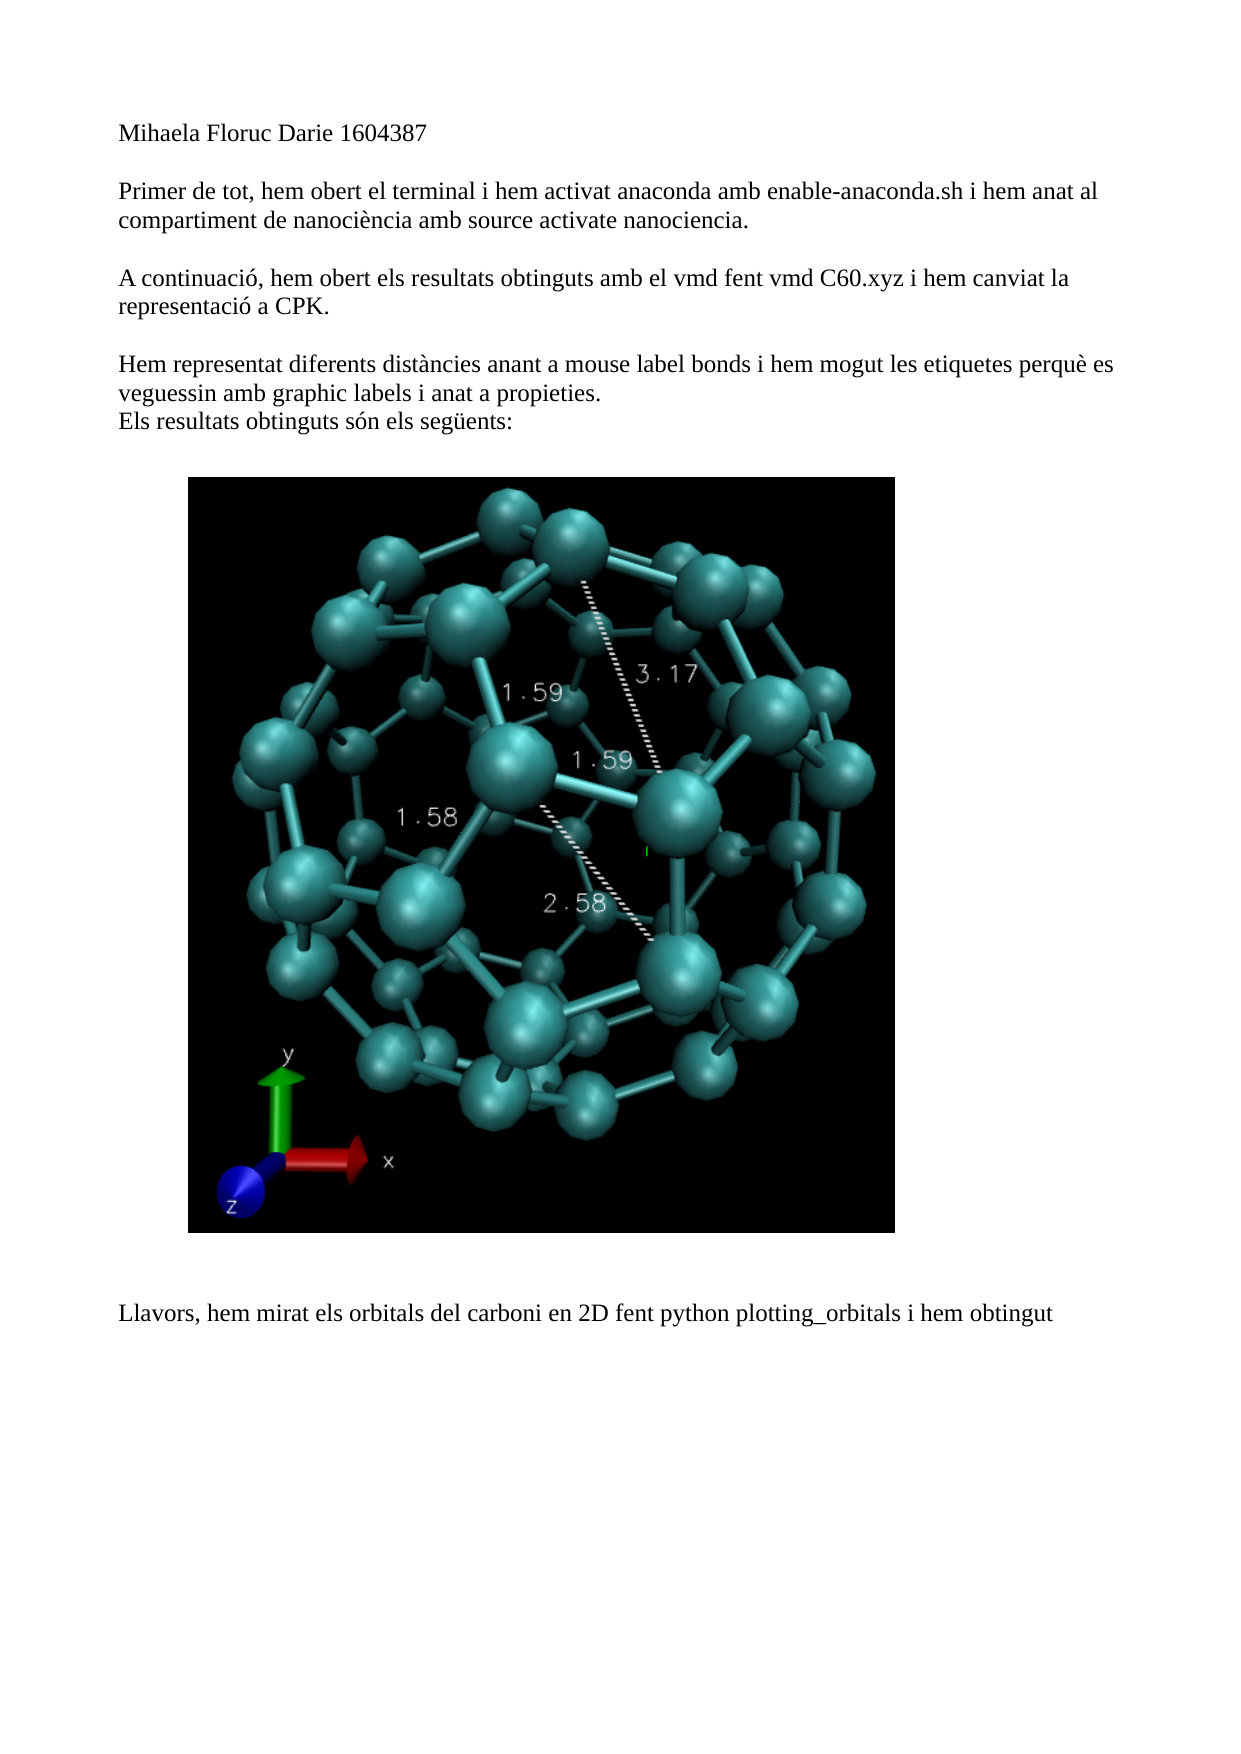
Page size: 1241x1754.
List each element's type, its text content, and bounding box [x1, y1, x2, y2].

text Llavors, hem mirat els orbitals del carboni en 2D fent python plotting_orbitals i hem obtingut [118, 1298, 1122, 1326]
text A continuació, hem obert els resultats obtinguts amb el vmd fent vmd C60.xyz i hem canviat la representació a CPK. [118, 263, 1122, 320]
text Primer de tot, hem obert el terminal i hem activat anaconda amb enable-anaconda.sh i hem anat al compartiment de nanociència amb source activate nanociencia. [118, 176, 1122, 234]
text Els resultats obtinguts són els següents: [118, 406, 1122, 435]
picture [188, 477, 895, 1233]
text Hem representat diferents distàncies anant a mouse label bonds i hem mogut les etiquetes perquè es veguessin amb graphic labels i anat a propieties. [118, 349, 1122, 406]
